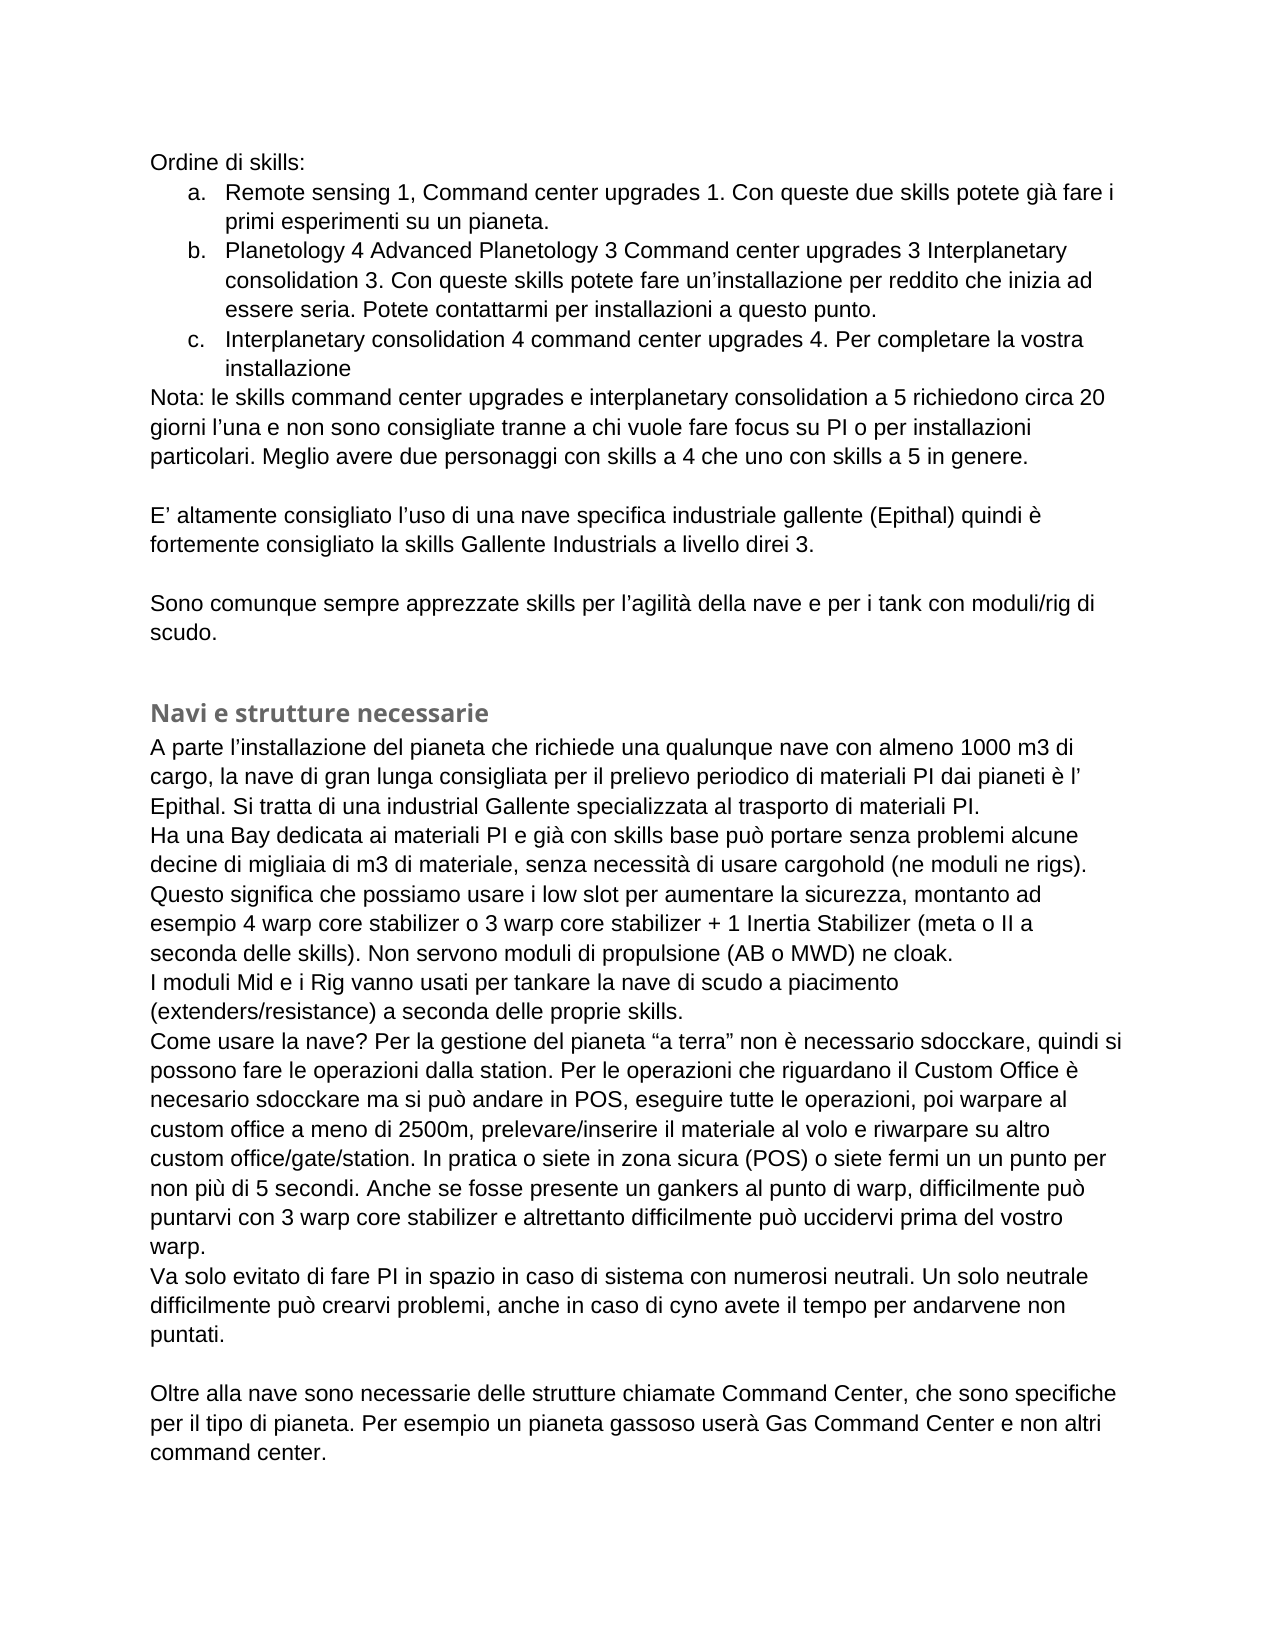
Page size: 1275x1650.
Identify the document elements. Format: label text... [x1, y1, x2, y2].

subtitle Navi e strutture necessarie [150, 695, 1125, 729]
text I moduli Mid e i Rig vanno usati per tankare la nave di scudo a piacimento (extenders/resistance) a seconda delle proprie skills. [150, 969, 1125, 1024]
text Ha una Bay dedicata ai materiali PI e già con skills base può portare senza problemi alcune decine di migliaia di m3 di materiale, senza necessità di usare cargohold (ne moduli ne rigs). [150, 823, 1125, 878]
text Sono comunque sempre apprezzate skills per l’agilità della nave e per i tank con moduli/rig di scudo. [150, 591, 1125, 646]
list Interplanetary consolidation 4 command center upgrades 4. Per completare la vostra installazione [187, 326, 1125, 381]
text Nota: le skills command center upgrades e interplanetary consolidation a 5 richiedono circa 20 giorni l’una e non sono consigliate tranne a chi vuole fare focus su PI o per installazioni particolari. Meglio avere due personaggi con skills a 4 che uno con skills a 5 in genere. [150, 385, 1125, 469]
text A parte l’installazione del pianeta che richiede una qualunque nave con almeno 1000 m3 di cargo, la nave di gran lunga consigliata per il prelievo periodico di materiali PI dai pianeti è l’ Epithal. Si tratta di una industrial Gallente specializzata al trasporto di materiali PI. [150, 734, 1125, 819]
text Ordine di skills: [150, 150, 1125, 176]
text Come usare la nave? Per la gestione del pianeta “a terra” non è necessario sdocckare, quindi si possono fare le operazioni dalla station. Per le operazioni che riguardano il Custom Office è necesario sdocckare ma si può andare in POS, eseguire tutte le operazioni, poi warpare al custom office a meno di 2500m, prelevare/inserire il materiale al volo e riwarpare su altro custom office/gate/station. In pratica o siete in zona sicura (POS) o siete fermi un un punto per non più di 5 secondi. Anche se fosse presente un gankers al punto di warp, difficilmente può puntarvi con 3 warp core stabilizer e altrettanto difficilmente può uccidervi prima del vostro warp. [150, 1028, 1125, 1259]
text Va solo evitato di fare PI in spazio in caso di sistema con numerosi neutrali. Un solo neutrale difficilmente può crearvi problemi, anche in caso di cyno avete il tempo per andarvene non puntati. [150, 1263, 1125, 1348]
text Questo significa che possiamo usare i low slot per aumentare la sicurezza, montanto ad esempio 4 warp core stabilizer o 3 warp core stabilizer + 1 Inertia Stabilizer (meta o II a seconda delle skills). Non servono moduli di propulsione (AB o MWD) ne cloak. [150, 881, 1125, 966]
list Planetology 4 Advanced Planetology 3 Command center upgrades 3 Interplanetary consolidation 3. Con queste skills potete fare un’installazione per reddito che inizia ad essere seria. Potete contattarmi per installazioni a questo punto. [187, 238, 1125, 322]
list Remote sensing 1, Command center upgrades 1. Con queste due skills potete già fare i primi esperimenti su un pianeta. [187, 179, 1125, 234]
text Oltre alla nave sono necessarie delle strutture chiamate Command Center, che sono specifiche per il tipo di pianeta. Per esempio un pianeta gassoso userà Gas Command Center e non altri command center. [150, 1381, 1125, 1465]
text E’ altamente consigliato l’uso di una nave specifica industriale gallente (Epithal) quindi è fortemente consigliato la skills Gallente Industrials a livello direi 3. [150, 502, 1125, 557]
